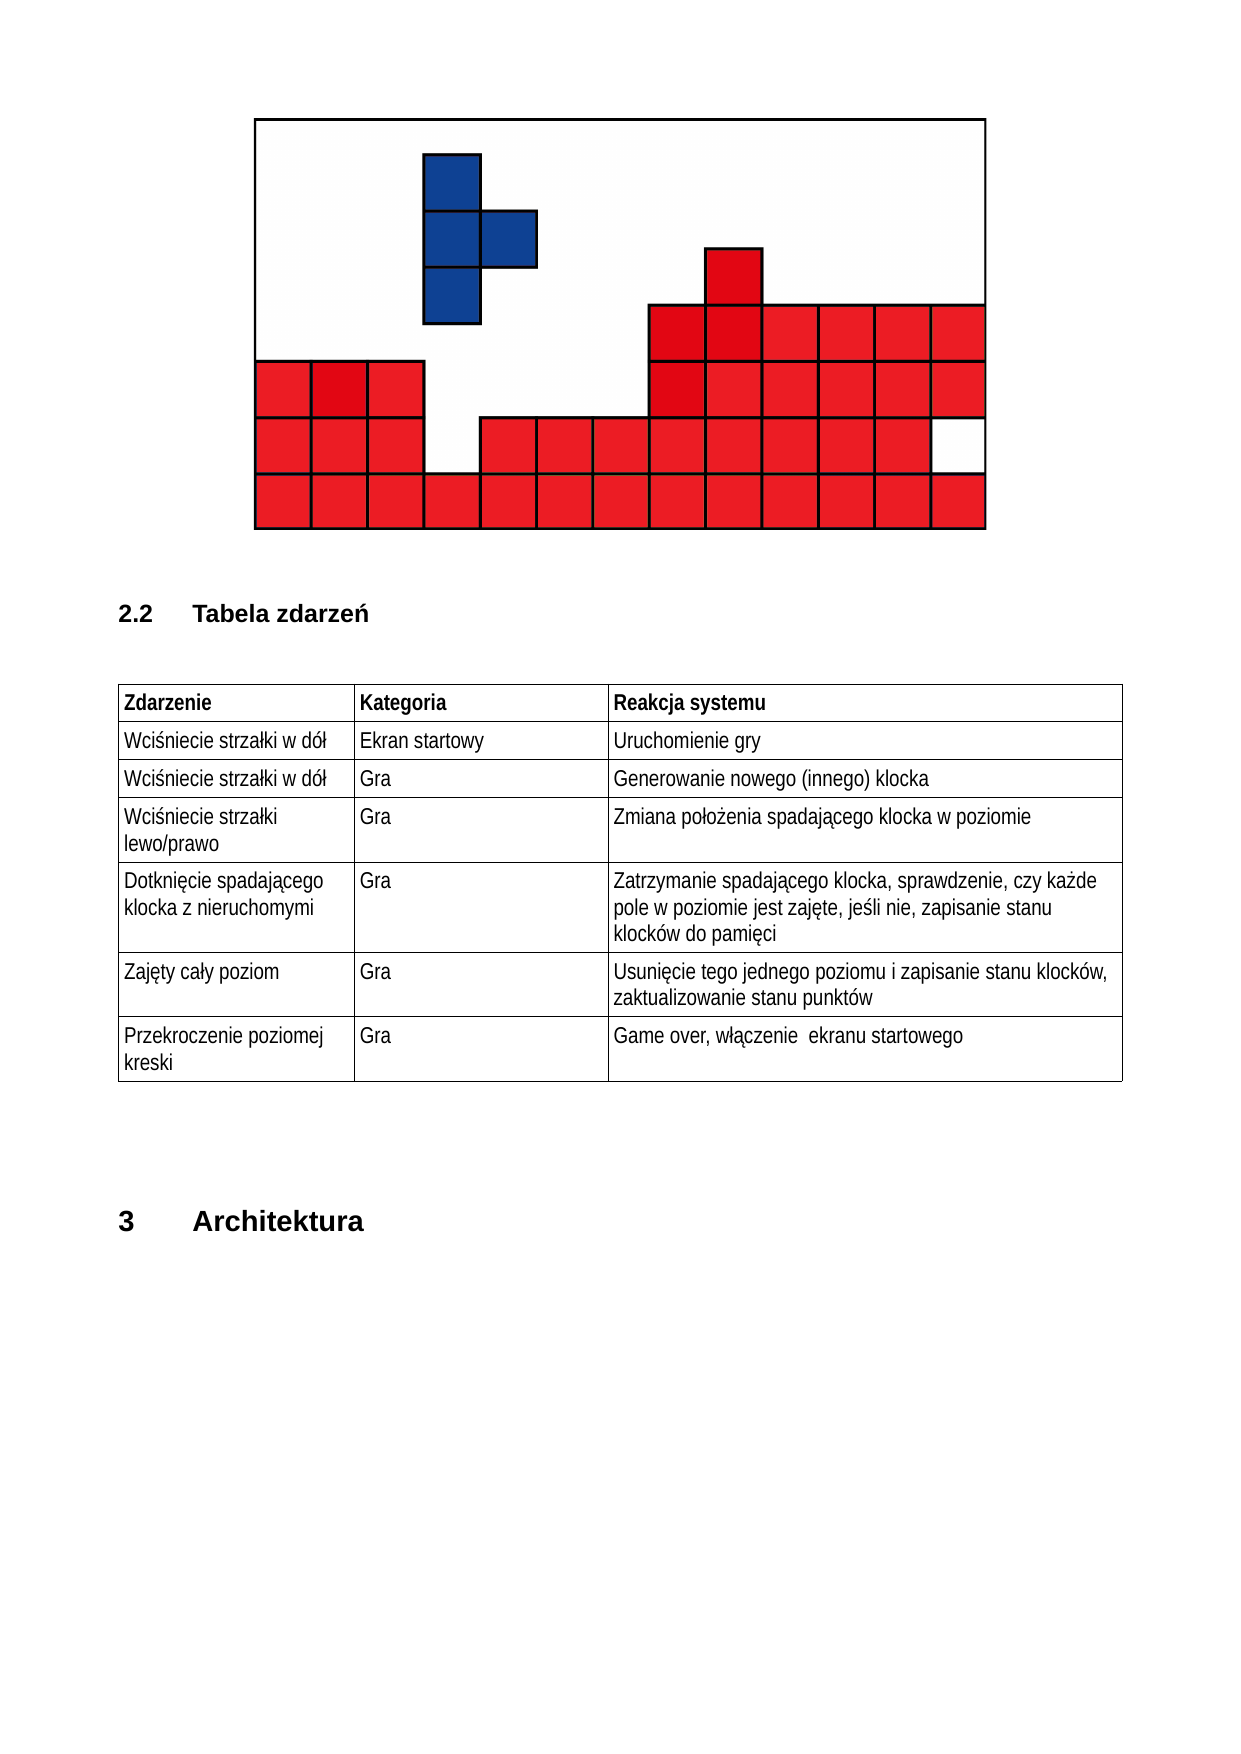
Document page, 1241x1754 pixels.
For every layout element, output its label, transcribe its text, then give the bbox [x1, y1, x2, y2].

picture [253, 118, 987, 530]
table_cell Zajęty cały poziom [119, 953, 354, 1016]
table_cell Gra [355, 798, 608, 862]
table_cell Ekran startowy [355, 722, 608, 759]
table_cell Gra [355, 760, 608, 797]
table_cell Dotknięcie spadającego klocka z nieruchomymi [119, 863, 354, 952]
table_cell Zatrzymanie spadającego klocka, sprawdzenie, czy każde pole w poziomie jest zajęte, jeśli nie, zapisanie stanu klocków do pamięci [609, 863, 1122, 952]
subtitle Architektura [118, 1204, 1122, 1271]
table_cell Wciśniecie strzałki w dół [119, 760, 354, 797]
table_header Reakcja systemu [609, 685, 1122, 721]
table_cell Gra [355, 1017, 608, 1081]
table_cell Zmiana położenia spadającego klocka w poziomie [609, 798, 1122, 862]
table_header Kategoria [355, 685, 608, 721]
table_cell Usunięcie tego jednego poziomu i zapisanie stanu klocków, zaktualizowanie stanu punktów [609, 953, 1122, 1016]
table_cell Wciśniecie strzałki w dół [119, 722, 354, 759]
table_cell Gra [355, 863, 608, 952]
subtitle Tabela zdarzeń [118, 599, 1122, 628]
table_cell Generowanie nowego (innego) klocka [609, 760, 1122, 797]
table_cell Przekroczenie poziomej kreski [119, 1017, 354, 1081]
table_cell Uruchomienie gry [609, 722, 1122, 759]
table_cell Gra [355, 953, 608, 1016]
table_cell Wciśniecie strzałki lewo/prawo [119, 798, 354, 862]
table_header Zdarzenie [119, 685, 354, 721]
table_cell Game over, włączenie ekranu startowego [609, 1017, 1122, 1081]
